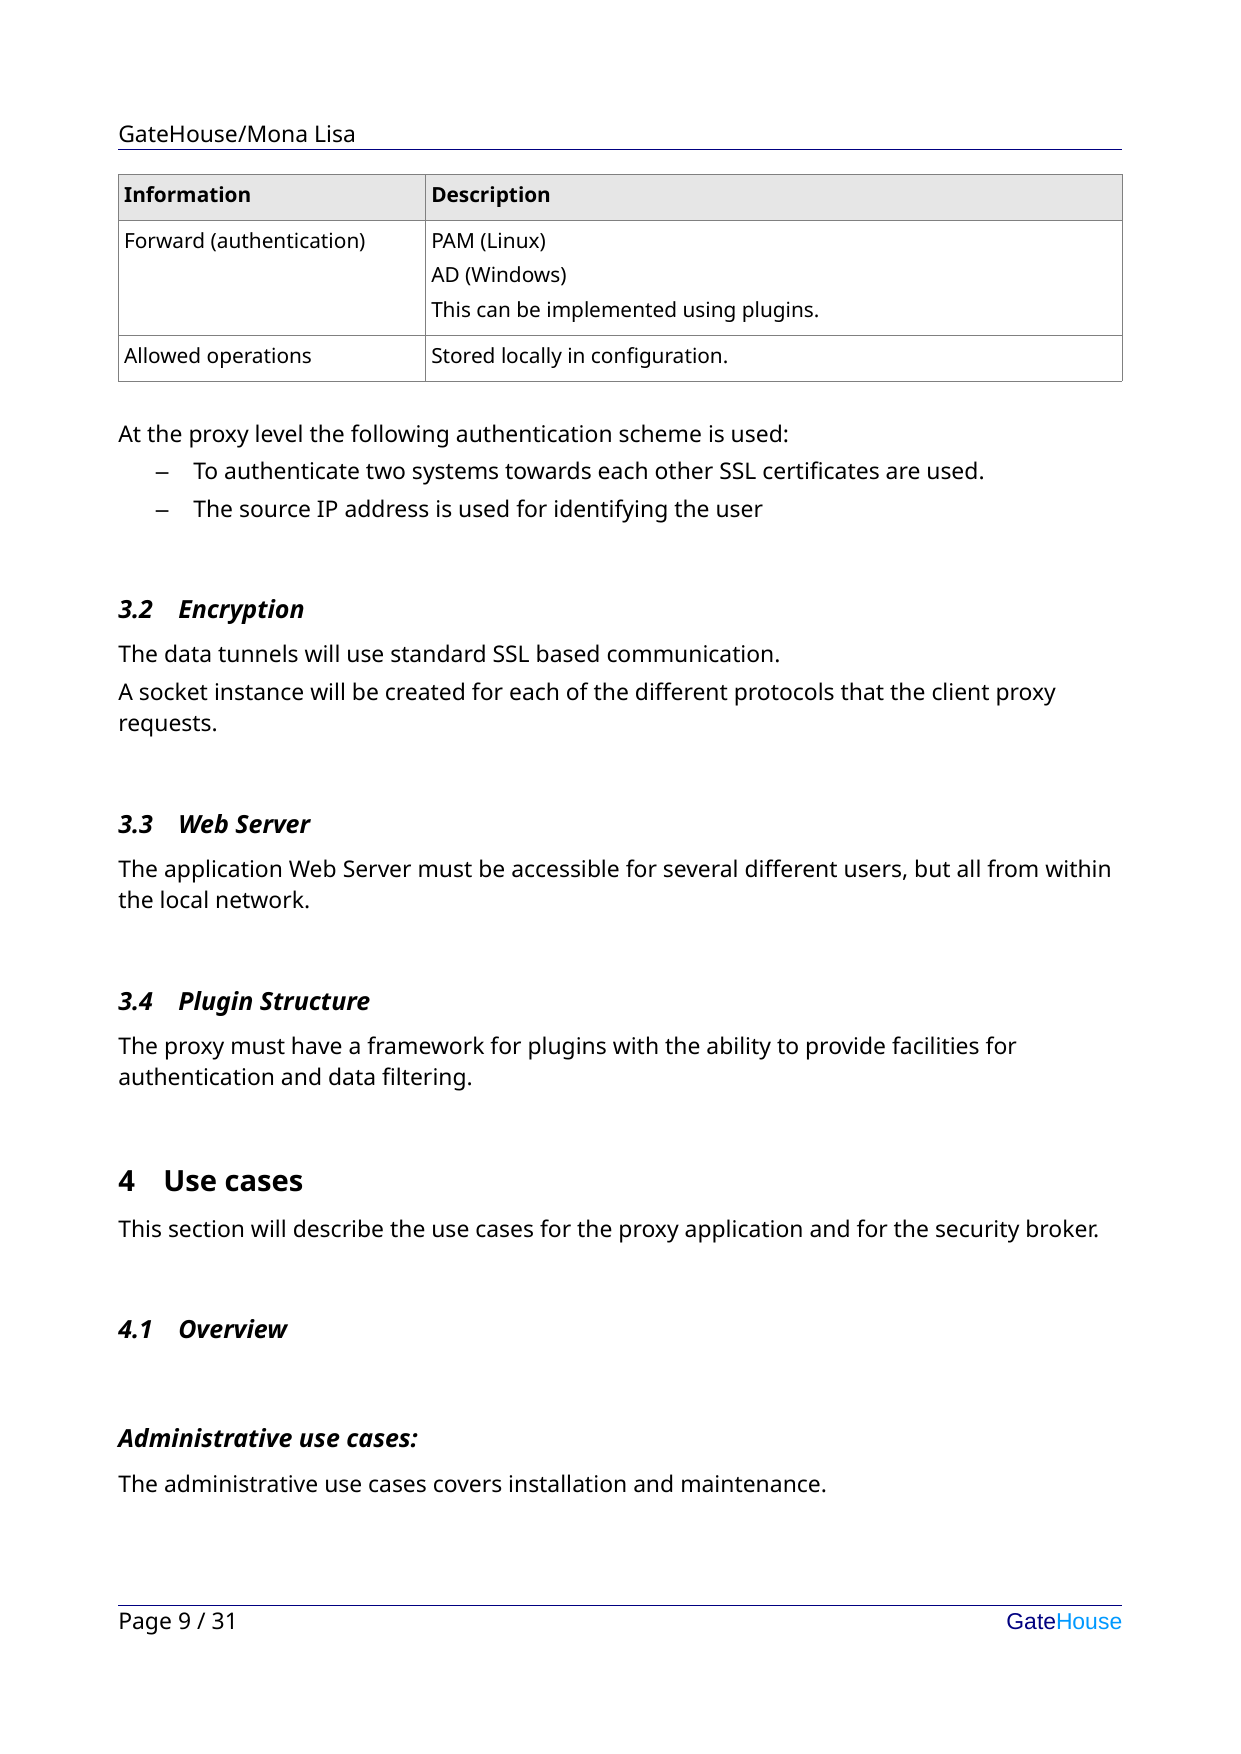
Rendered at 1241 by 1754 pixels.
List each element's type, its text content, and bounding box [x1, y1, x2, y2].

text The administrative use cases covers installation and maintenance. [118, 1467, 1122, 1499]
text This section will describe the use cases for the proxy application and for the security broker. [118, 1213, 1122, 1244]
table_cell Allowed operations [119, 336, 425, 381]
table_cell Forward (authentication) [119, 221, 425, 335]
table_header Information [119, 175, 425, 220]
subtitle Encryption [118, 592, 1122, 626]
subtitle Use cases [118, 1161, 1122, 1200]
table_header Description [426, 175, 1122, 220]
subtitle Administrative use cases: [118, 1421, 1122, 1455]
subtitle Web Server [118, 806, 1122, 840]
text At the proxy level the following authentication scheme is used: [118, 418, 1122, 449]
text The application Web Server must be accessible for several different users, but all from within the local network. [118, 853, 1122, 915]
subtitle Overview [118, 1312, 1122, 1346]
list The source IP address is used for identifying the user [156, 492, 1122, 524]
list To authenticate two systems towards each other SSL certificates are used. [156, 455, 1122, 487]
table_cell Stored locally in configuration. [426, 336, 1122, 381]
table_cell PAM (Linux) AD (Windows) This can be implemented using plugins. [426, 221, 1122, 335]
text The data tunnels will use standard SSL based communication. [118, 638, 1122, 670]
text A socket instance will be created for each of the different protocols that the client proxy requests. [118, 676, 1122, 738]
text The proxy must have a framework for plugins with the ability to provide facilities for authentication and data filtering. [118, 1030, 1122, 1092]
subtitle Plugin Structure [118, 983, 1122, 1017]
